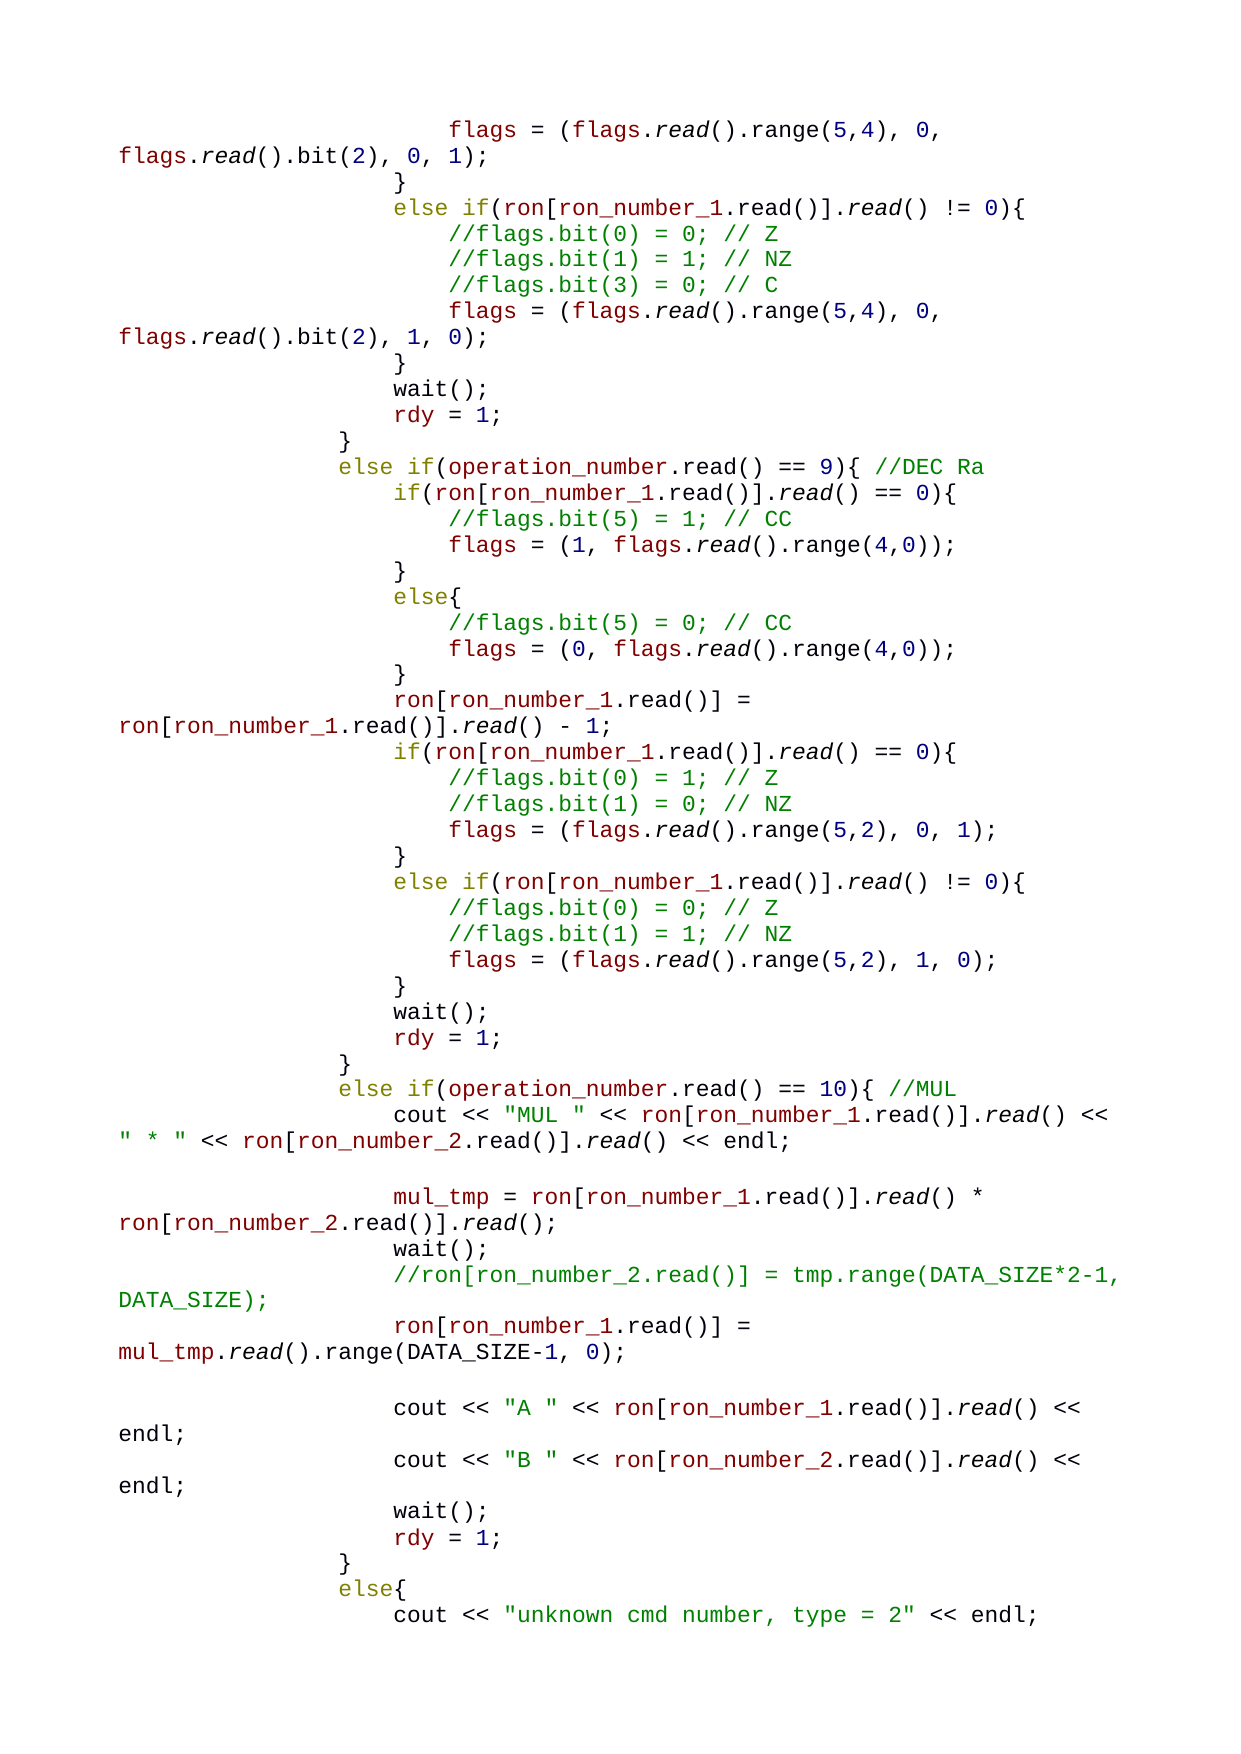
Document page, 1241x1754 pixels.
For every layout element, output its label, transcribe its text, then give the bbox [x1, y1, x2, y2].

text flags = (1, flags.read().range(4,0)); [118, 533, 1122, 559]
text //flags.bit(0) = 0; // Z [118, 222, 1122, 248]
text //flags.bit(1) = 0; // NZ [118, 792, 1122, 818]
text } [118, 844, 1122, 870]
text } [118, 559, 1122, 585]
text else if(operation_number.read() == 10){ //MUL [118, 1078, 1122, 1104]
text cout << "MUL " << ron[ron_number_1.read()].read() << " * " << ron[ron_number_2.read()].read() << endl; [118, 1104, 1122, 1156]
text flags = (flags.read().range(5,4), 0, flags.read().bit(2), 1, 0); [118, 300, 1122, 352]
text cout << "B " << ron[ron_number_2.read()].read() << endl; [118, 1448, 1122, 1500]
text } [118, 352, 1122, 377]
text wait(); [118, 377, 1122, 403]
text else if(ron[ron_number_1.read()].read() != 0){ [118, 196, 1122, 222]
text else if(operation_number.read() == 9){ //DEC Ra [118, 455, 1122, 481]
text ron[ron_number_1.read()] = mul_tmp.read().range(DATA_SIZE-1, 0); [118, 1315, 1122, 1367]
text cout << "unknown cmd number, type = 2" << endl; [118, 1604, 1122, 1629]
text } [118, 974, 1122, 1000]
text flags = (flags.read().range(5,2), 1, 0); [118, 948, 1122, 974]
text } [118, 1052, 1122, 1078]
text //flags.bit(1) = 1; // NZ [118, 922, 1122, 948]
text } [118, 429, 1122, 455]
text //flags.bit(5) = 0; // CC [118, 611, 1122, 637]
text //flags.bit(0) = 0; // Z [118, 896, 1122, 922]
text cout << "A " << ron[ron_number_1.read()].read() << endl; [118, 1396, 1122, 1448]
text wait(); [118, 1237, 1122, 1263]
text wait(); [118, 1500, 1122, 1526]
text rdy = 1; [118, 1026, 1122, 1052]
text } [118, 170, 1122, 196]
text if(ron[ron_number_1.read()].read() == 0){ [118, 481, 1122, 507]
text } [118, 663, 1122, 689]
text flags = (0, flags.read().range(4,0)); [118, 637, 1122, 663]
text else{ [118, 585, 1122, 611]
text rdy = 1; [118, 403, 1122, 429]
text rdy = 1; [118, 1526, 1122, 1552]
text if(ron[ron_number_1.read()].read() == 0){ [118, 741, 1122, 767]
text //flags.bit(1) = 1; // NZ [118, 248, 1122, 274]
text //ron[ron_number_2.read()] = tmp.range(DATA_SIZE*2-1, DATA_SIZE); [118, 1263, 1122, 1315]
text mul_tmp = ron[ron_number_1.read()].read() * ron[ron_number_2.read()].read(); [118, 1185, 1122, 1237]
text //flags.bit(0) = 1; // Z [118, 767, 1122, 792]
text } [118, 1552, 1122, 1578]
text flags = (flags.read().range(5,2), 0, 1); [118, 818, 1122, 844]
text wait(); [118, 1000, 1122, 1026]
text else if(ron[ron_number_1.read()].read() != 0){ [118, 870, 1122, 896]
text else{ [118, 1578, 1122, 1604]
text ron[ron_number_1.read()] = ron[ron_number_1.read()].read() - 1; [118, 689, 1122, 741]
text //flags.bit(5) = 1; // CC [118, 507, 1122, 533]
text flags = (flags.read().range(5,4), 0, flags.read().bit(2), 0, 1); [118, 118, 1122, 170]
text //flags.bit(3) = 0; // C [118, 274, 1122, 300]
